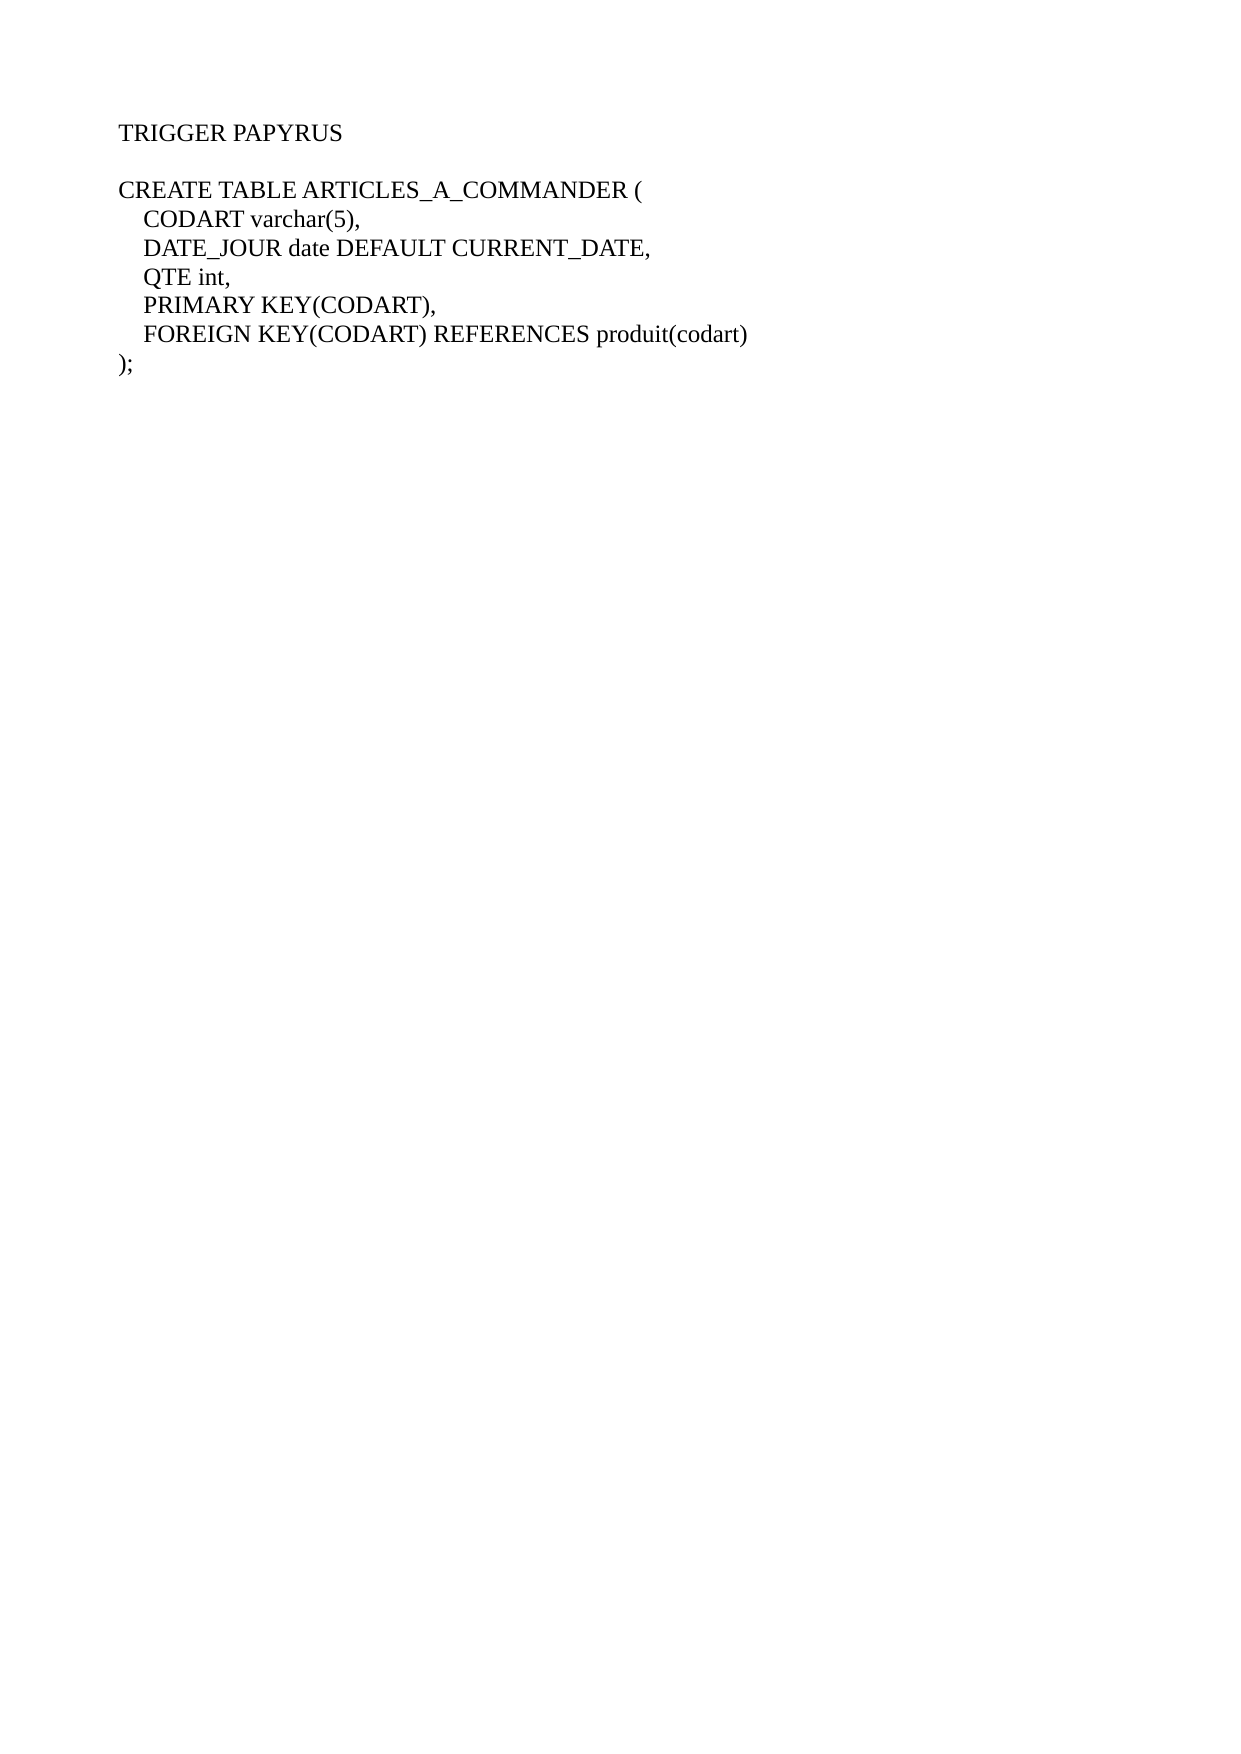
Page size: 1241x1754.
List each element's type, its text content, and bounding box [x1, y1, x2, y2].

text TRIGGER PAPYRUS [118, 118, 1122, 147]
text CREATE TABLE ARTICLES_A_COMMANDER ( [118, 176, 1122, 204]
text DATE_JOUR date DEFAULT CURRENT_DATE, [118, 233, 1122, 262]
text PRIMARY KEY(CODART), [118, 291, 1122, 319]
text FOREIGN KEY(CODART) REFERENCES produit(codart) [118, 319, 1122, 348]
text QTE int, [118, 262, 1122, 291]
text ); [118, 348, 1122, 377]
text CODART varchar(5), [118, 204, 1122, 233]
